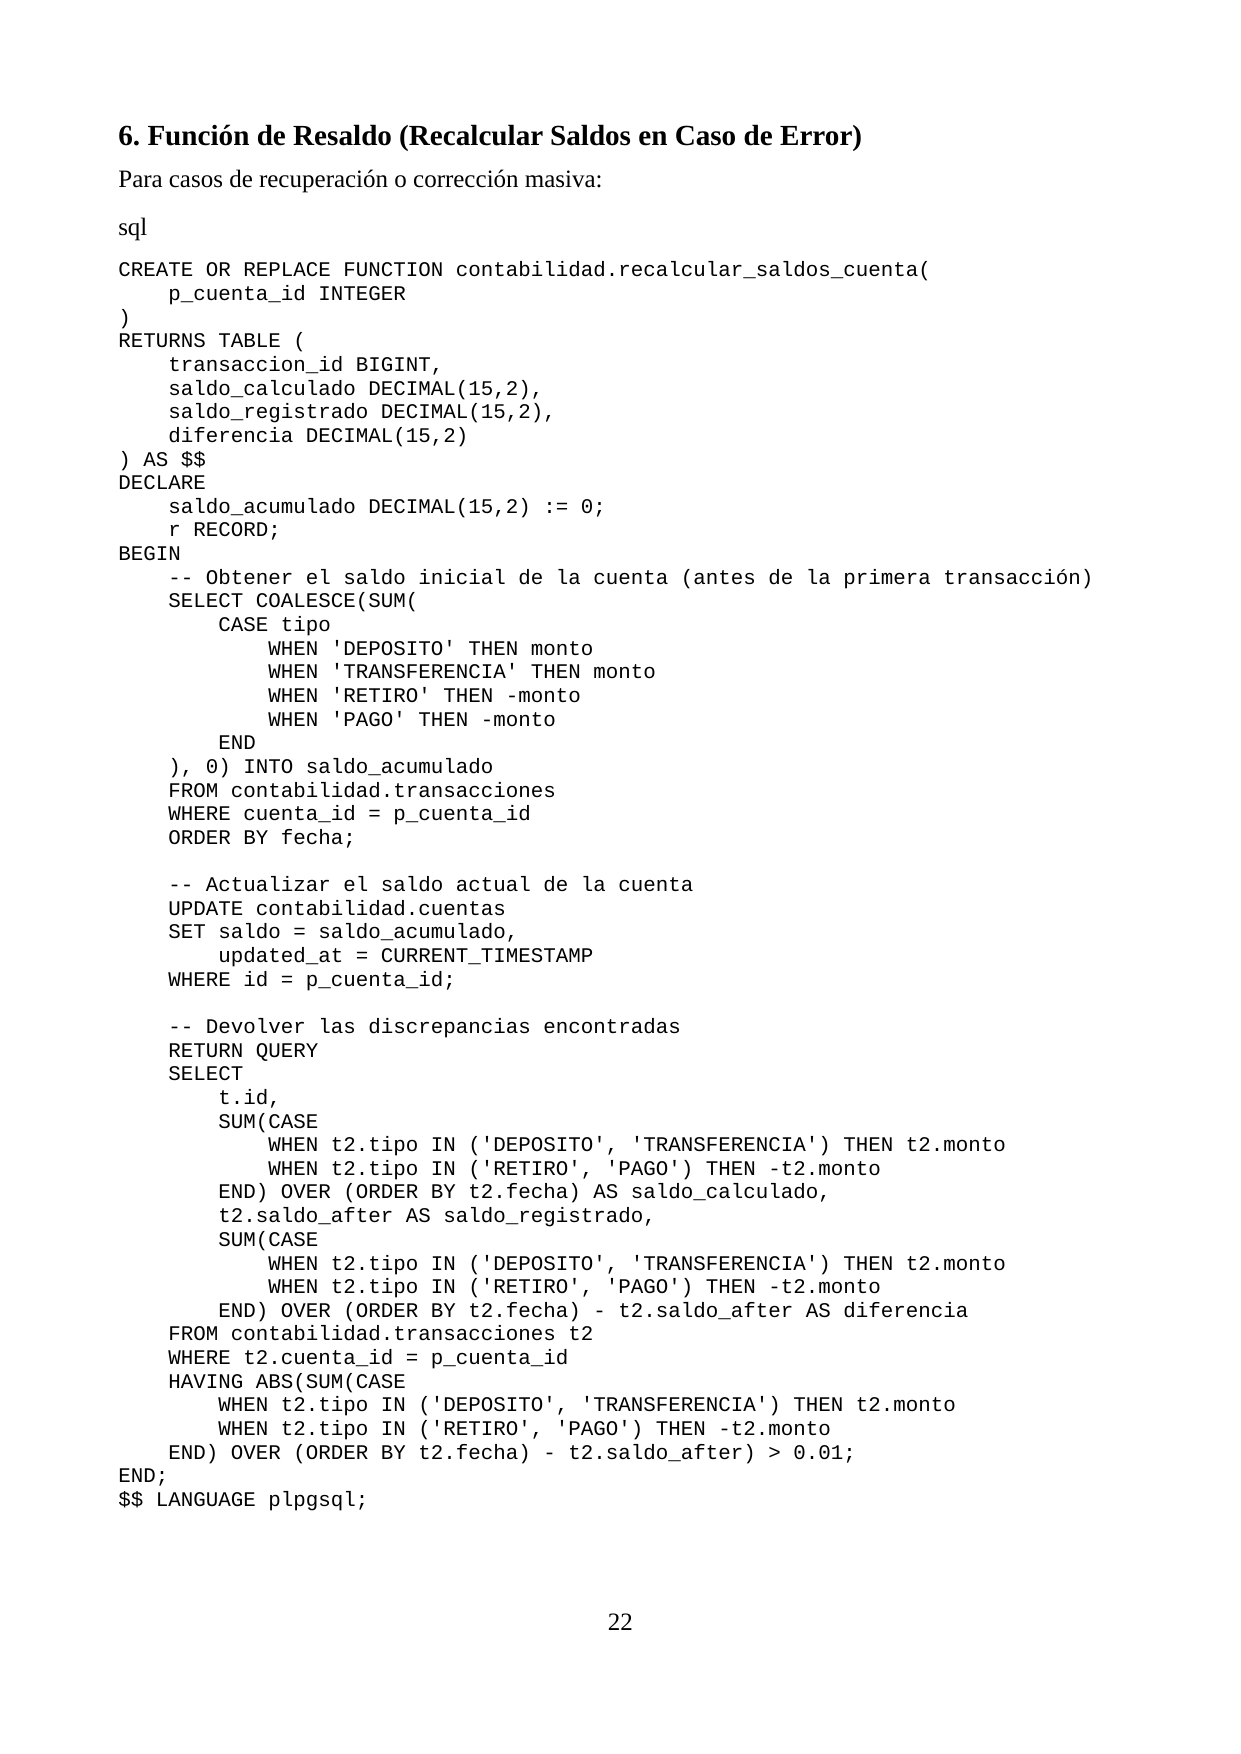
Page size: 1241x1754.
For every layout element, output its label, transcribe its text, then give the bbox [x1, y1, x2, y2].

text WHEN t2.tipo IN ('DEPOSITO', 'TRANSFERENCIA') THEN t2.monto [118, 1252, 1122, 1276]
text sql [118, 212, 1122, 241]
subtitle 6. Función de Resaldo (Recalcular Saldos en Caso de Error) [118, 118, 1122, 152]
text FROM contabilidad.transacciones t2 [118, 1323, 1122, 1347]
text SELECT [118, 1063, 1122, 1087]
text WHEN t2.tipo IN ('RETIRO', 'PAGO') THEN -t2.monto [118, 1158, 1122, 1182]
text SELECT COALESCE(SUM( [118, 590, 1122, 614]
text t.id, [118, 1087, 1122, 1111]
text -- Obtener el saldo inicial de la cuenta (antes de la primera transacción) [118, 567, 1122, 590]
text WHERE cuenta_id = p_cuenta_id [118, 803, 1122, 827]
text SUM(CASE [118, 1229, 1122, 1252]
text CREATE OR REPLACE FUNCTION contabilidad.recalcular_saldos_cuenta( [118, 259, 1122, 283]
text transaccion_id BIGINT, [118, 354, 1122, 378]
text WHEN 'RETIRO' THEN -monto [118, 685, 1122, 709]
text ORDER BY fecha; [118, 827, 1122, 851]
text END) OVER (ORDER BY t2.fecha) AS saldo_calculado, [118, 1182, 1122, 1205]
text END [118, 732, 1122, 756]
text RETURNS TABLE ( [118, 330, 1122, 354]
text ) [118, 307, 1122, 330]
text END) OVER (ORDER BY t2.fecha) - t2.saldo_after) > 0.01; [118, 1442, 1122, 1465]
text saldo_acumulado DECIMAL(15,2) := 0; [118, 496, 1122, 519]
text RETURN QUERY [118, 1040, 1122, 1063]
text saldo_registrado DECIMAL(15,2), [118, 401, 1122, 425]
text WHEN t2.tipo IN ('RETIRO', 'PAGO') THEN -t2.monto [118, 1276, 1122, 1300]
text CASE tipo [118, 614, 1122, 638]
text END) OVER (ORDER BY t2.fecha) - t2.saldo_after AS diferencia [118, 1300, 1122, 1323]
text -- Actualizar el saldo actual de la cuenta [118, 874, 1122, 898]
text HAVING ABS(SUM(CASE [118, 1371, 1122, 1394]
text WHEN t2.tipo IN ('RETIRO', 'PAGO') THEN -t2.monto [118, 1418, 1122, 1442]
text WHERE t2.cuenta_id = p_cuenta_id [118, 1347, 1122, 1371]
text DECLARE [118, 472, 1122, 496]
text WHEN 'DEPOSITO' THEN monto [118, 638, 1122, 661]
text UPDATE contabilidad.cuentas [118, 898, 1122, 921]
text WHEN 'PAGO' THEN -monto [118, 709, 1122, 732]
text ), 0) INTO saldo_acumulado [118, 756, 1122, 779]
text ) AS $$ [118, 448, 1122, 472]
text r RECORD; [118, 519, 1122, 543]
text updated_at = CURRENT_TIMESTAMP [118, 945, 1122, 969]
text WHEN 'TRANSFERENCIA' THEN monto [118, 661, 1122, 685]
text t2.saldo_after AS saldo_registrado, [118, 1205, 1122, 1229]
text SET saldo = saldo_acumulado, [118, 921, 1122, 945]
text END; [118, 1465, 1122, 1489]
text WHERE id = p_cuenta_id; [118, 969, 1122, 992]
text saldo_calculado DECIMAL(15,2), [118, 378, 1122, 401]
text SUM(CASE [118, 1111, 1122, 1134]
text WHEN t2.tipo IN ('DEPOSITO', 'TRANSFERENCIA') THEN t2.monto [118, 1134, 1122, 1158]
text p_cuenta_id INTEGER [118, 283, 1122, 307]
text BEGIN [118, 543, 1122, 567]
text -- Devolver las discrepancias encontradas [118, 1016, 1122, 1040]
text $$ LANGUAGE plpgsql; [118, 1489, 1122, 1513]
text FROM contabilidad.transacciones [118, 779, 1122, 803]
text diferencia DECIMAL(15,2) [118, 425, 1122, 448]
text WHEN t2.tipo IN ('DEPOSITO', 'TRANSFERENCIA') THEN t2.monto [118, 1394, 1122, 1418]
text Para casos de recuperación o corrección masiva: [118, 164, 1122, 193]
